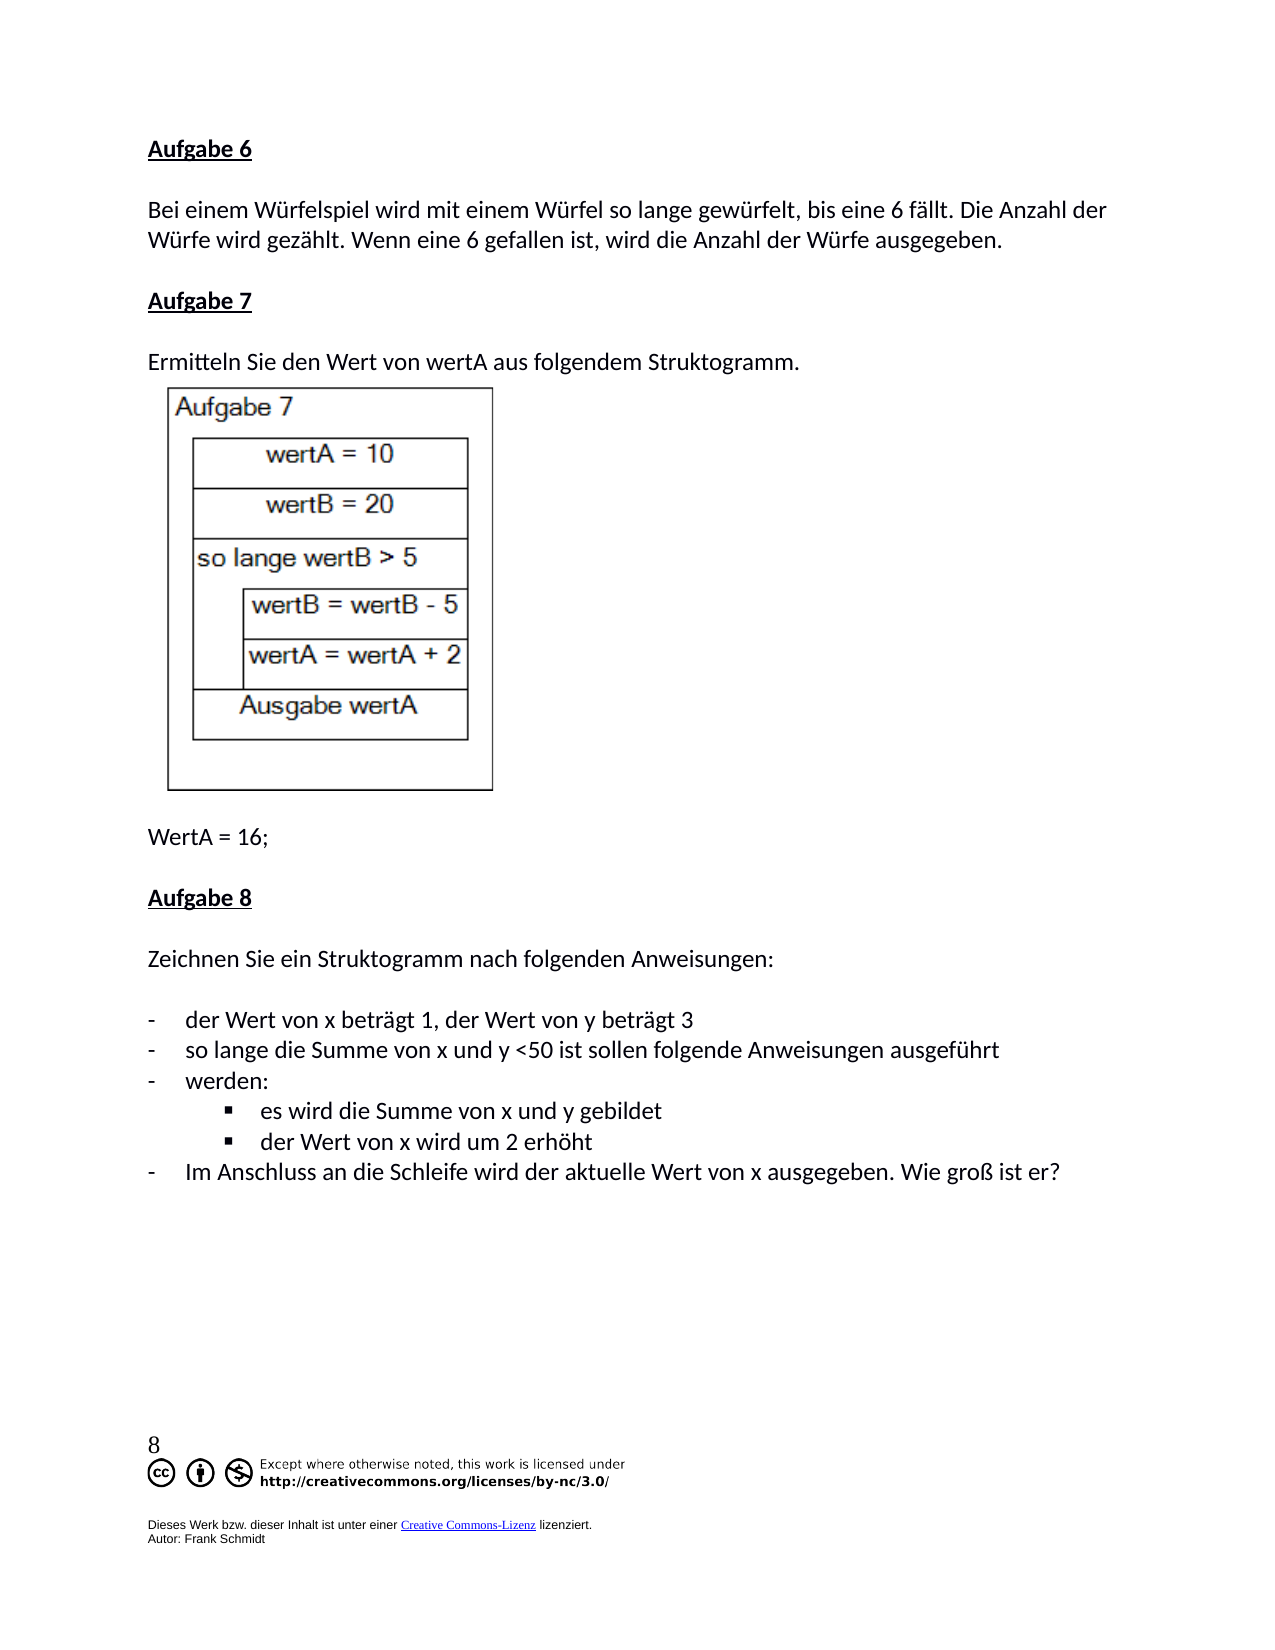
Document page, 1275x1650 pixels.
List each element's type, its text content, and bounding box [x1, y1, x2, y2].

picture [166, 387, 494, 791]
list der Wert von x wird um 2 erhöht [223, 1126, 1127, 1156]
text Ermitteln Sie den Wert von wertA aus folgendem Struktogramm. [148, 347, 1127, 377]
list werden: [148, 1065, 1127, 1095]
text Aufgabe 7 [148, 286, 1127, 316]
list es wird die Summe von x und y gebildet [223, 1095, 1127, 1126]
list so lange die Summe von x und y <50 ist sollen folgende Anweisungen ausgeführt [148, 1034, 1127, 1065]
picture [147, 1458, 625, 1489]
list Im Anschluss an die Schleife wird der aktuelle Wert von x ausgegeben. Wie groß ist er? [148, 1156, 1127, 1187]
list der Wert von x beträgt 1, der Wert von y beträgt 3 [148, 1004, 1127, 1034]
text Zeichnen Sie ein Struktogramm nach folgenden Anweisungen: [148, 943, 1127, 973]
text Aufgabe 8 [148, 882, 1127, 912]
text Bei einem Würfelspiel wird mit einem Würfel so lange gewürfelt, bis eine 6 fällt. Die Anzahl der Würfe wird gezählt. Wenn eine 6 gefallen ist, wird die Anzahl der Würfe ausgegeben. [148, 194, 1127, 255]
text Aufgabe 6 [148, 133, 1127, 163]
text WertA = 16; [148, 821, 1127, 851]
